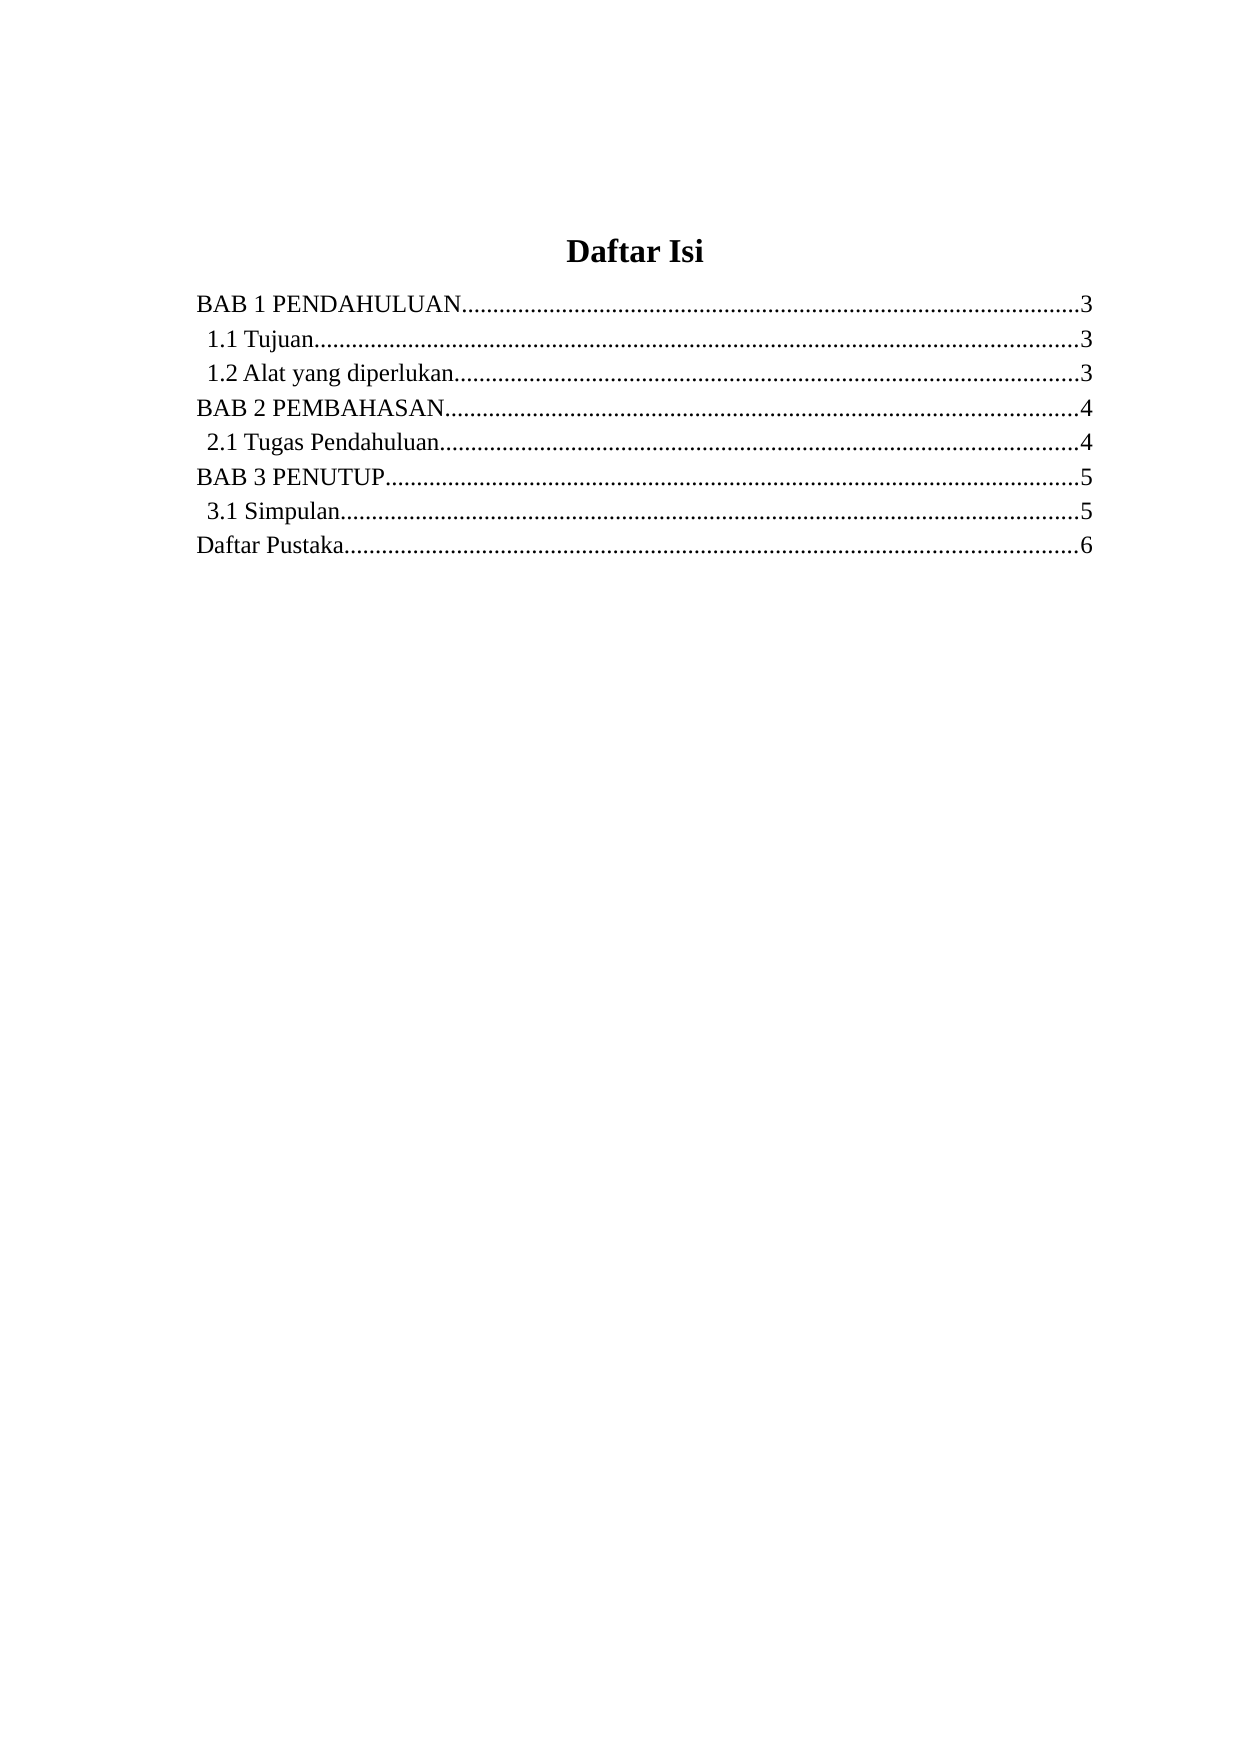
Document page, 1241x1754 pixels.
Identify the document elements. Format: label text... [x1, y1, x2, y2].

text BAB 3 PENUTUP 5 [177, 462, 1093, 490]
text BAB 2 PEMBAHASAN 4 [177, 393, 1093, 421]
text Daftar Pustaka 6 [177, 531, 1093, 559]
subtitle Daftar Isi [177, 231, 1093, 269]
text 1.1 Tujuan 3 [207, 324, 1093, 352]
text 1.2 Alat yang diperlukan 3 [207, 358, 1093, 387]
text 3.1 Simpulan 5 [207, 496, 1093, 525]
text 2.1 Tugas Pendahuluan 4 [207, 427, 1093, 456]
text BAB 1 PENDAHULUAN 3 [177, 289, 1093, 318]
